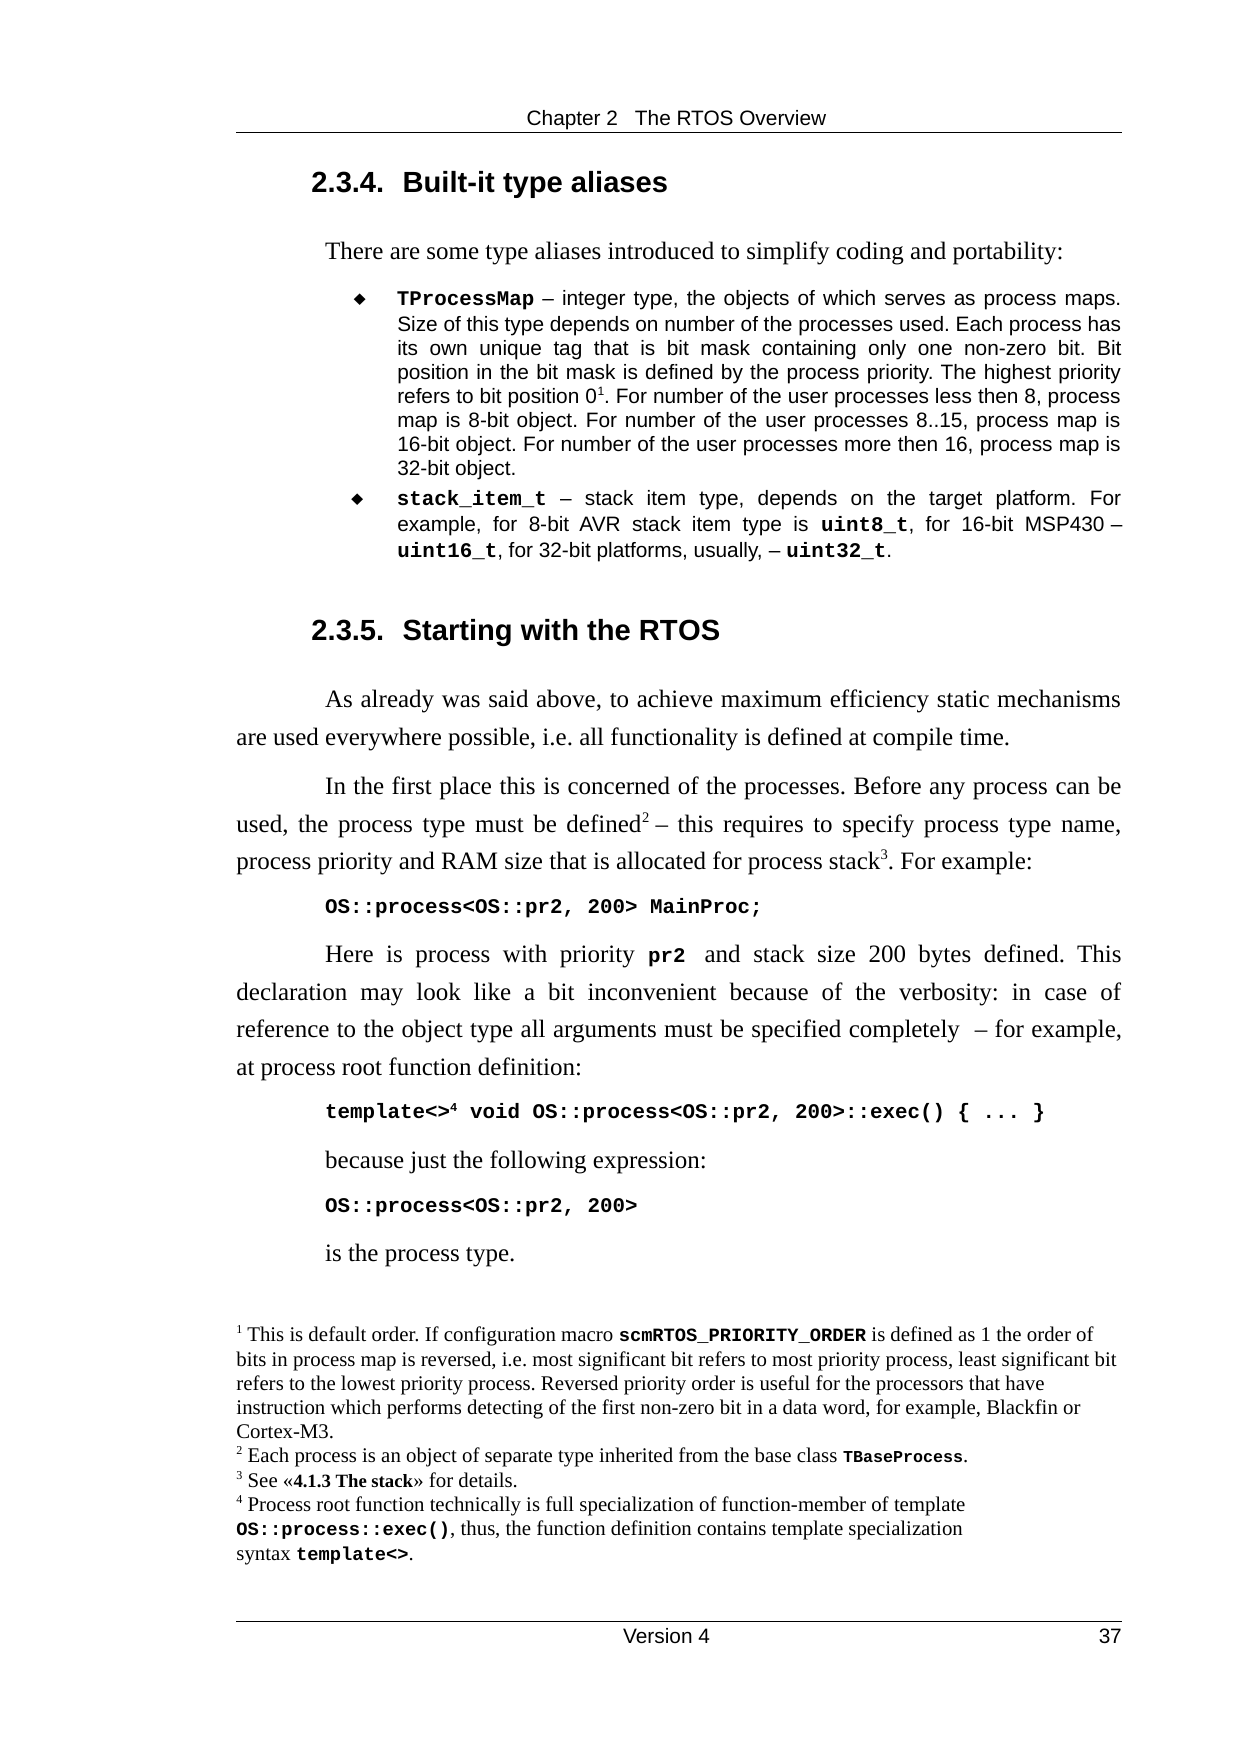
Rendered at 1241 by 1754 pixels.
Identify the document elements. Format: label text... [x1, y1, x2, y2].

text OS::process<OS::pr2, 200> MainProc; [236, 896, 1122, 919]
text In the first place this is concerned of the processes. Before any process can be used, the process type must be defined – this requires to specify process type name, process priority and RAM size that is allocated for process stack. For example: [236, 771, 1122, 875]
subtitle Starting with the RTOS [311, 613, 1004, 647]
text As already was said above, to achieve maximum efficiency static mechanisms are used everywhere possible, i.e. all functionality is defined at compile time. [236, 684, 1122, 750]
subtitle Built-it type aliases [311, 165, 1004, 199]
text Each process is an object of separate type inherited from the base class TBaseProcess. [236, 1443, 1122, 1468]
text because just the following expression: [236, 1145, 1122, 1173]
text Process root function technically is full specialization of function-member of template OS::process::exec(), thus, the function definition contains template specialization syntax tem⁠plate<>. [236, 1492, 1122, 1566]
text template<> void OS::process<OS::pr2, 200>::exec() { ... } [236, 1102, 1122, 1125]
text See «4.1.3 The stack» for details. [236, 1468, 1122, 1492]
text is the process type. [236, 1238, 1122, 1267]
list This is default order. If configuration macro scmRTOS_PRIORITY_ORDER is defined as 1 the order of bits in process map is reversed, i.e. most significant bit refers to most priority process, least significant bit refers to the lowest priority process. Reversed priority order is useful for the processors that have instruction which performs detecting of the first non-zero bit in a data word, for example, Blackfin or Cortex-M3. [236, 1322, 1122, 1443]
list TProcessMap – integer type, the objects of which serves as process maps. Size of this type depends on number of the processes used. Each process has its own unique tag that is bit mask containing only one non-zero bit. Bit position in the bit mask is defined by the process priority. The highest priority refers to bit position 0. For number of the user processes less then 8, process map is 8-bit object. For number of the user processes 8..15, process map is 16-bit object. For number of the user processes more then 16, process map is 32-bit object. [353, 286, 1122, 479]
text OS::process<OS::pr2, 200> [236, 1194, 1122, 1218]
text Here is process with priority pr2 and stack size 200 bytes defined. This declaration may look like a bit inconvenient because of the verbosity: in case of reference to the object type all arguments must be specified completely – for example, at process root function definition: [236, 939, 1122, 1081]
list stack_item_t – stack item type, depends on the target platform. For example, for 8-bit AVR stack item type is uint8_t, for 16-bit MSP430 – uint16_t, for 32-bit platforms, usually, – uint32_t. [351, 486, 1122, 563]
text There are some type aliases introduced to simplify coding and portability: [236, 236, 1122, 265]
